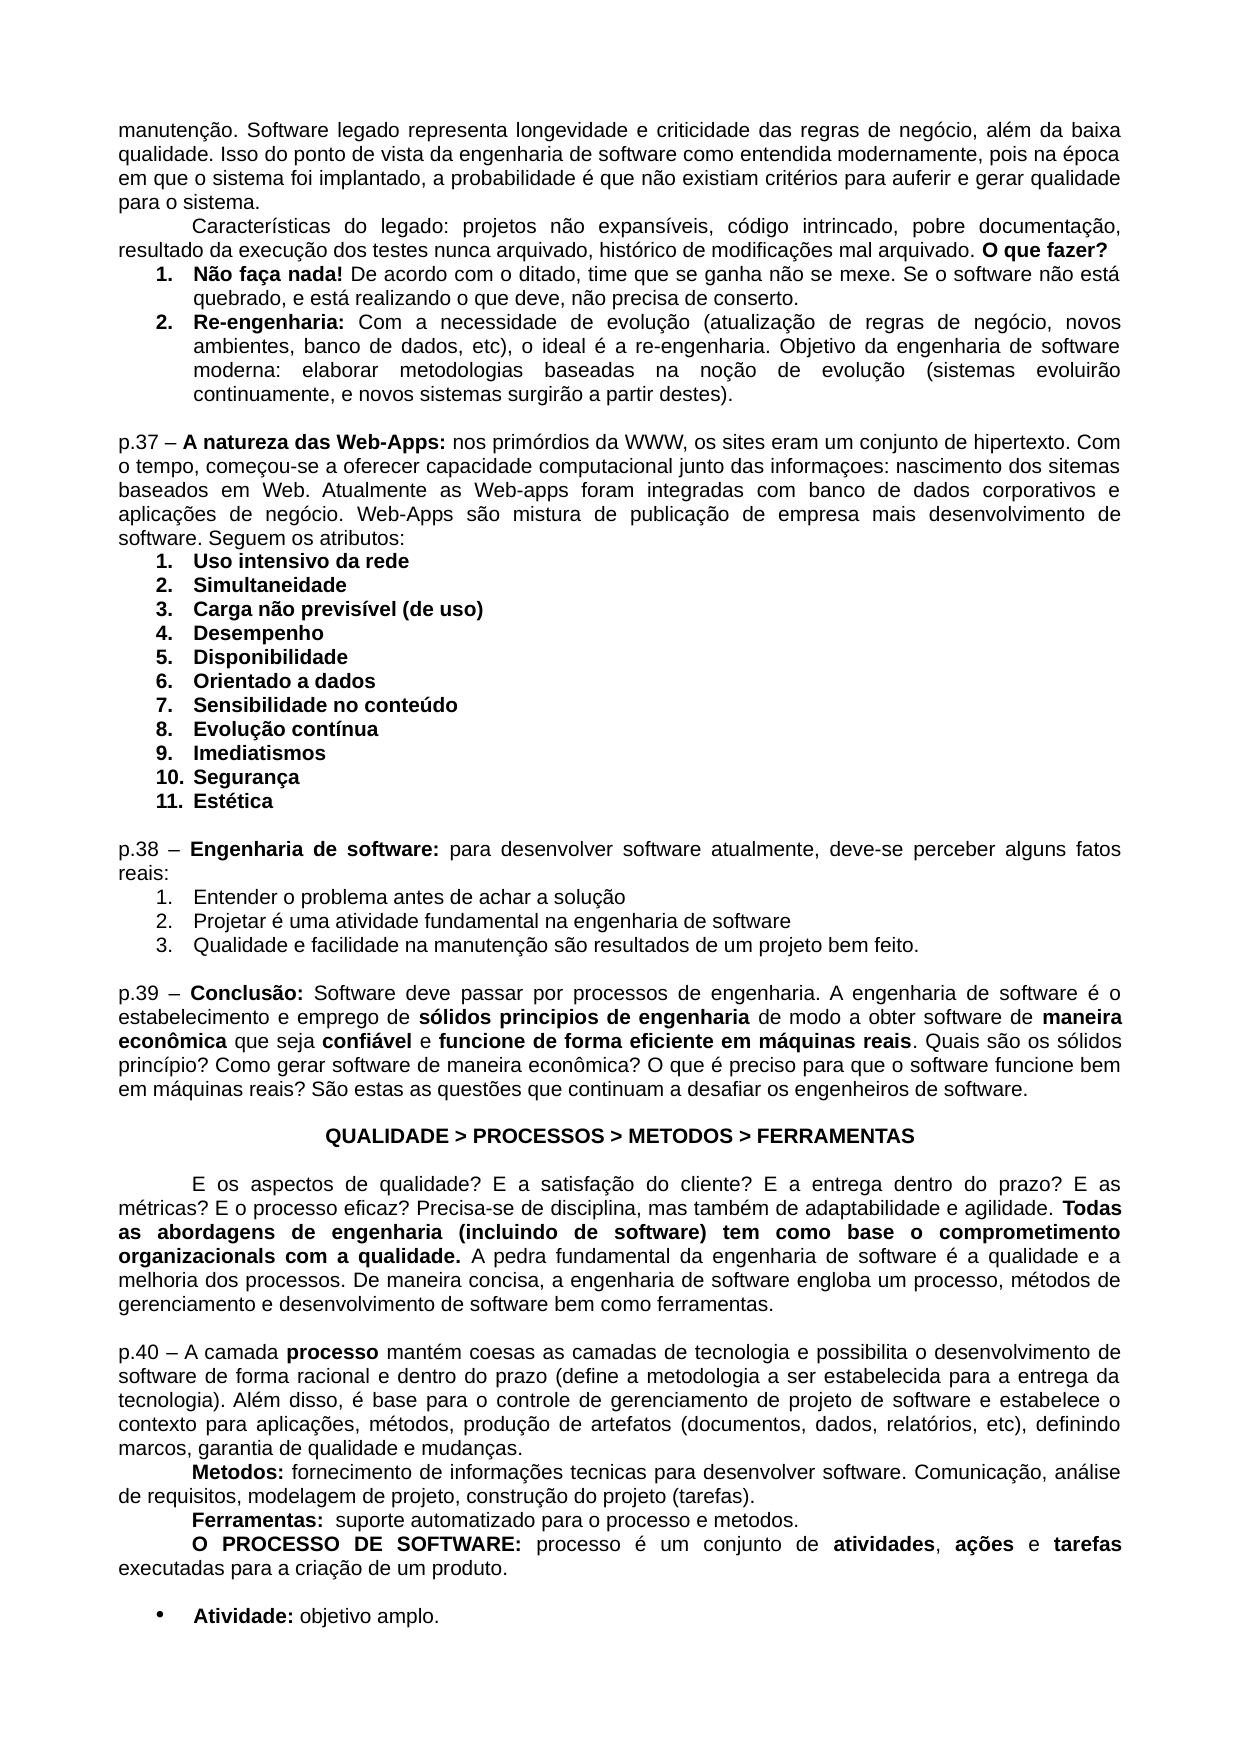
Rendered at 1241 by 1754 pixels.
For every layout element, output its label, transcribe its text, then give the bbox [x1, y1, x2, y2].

text p.37 – A natureza das Web-Apps: nos primórdios da WWW, os sites eram um conjunto de hipertexto. Com o tempo, começou-se a oferecer capacidade computacional junto das informaçoes: nascimento dos sitemas baseados em Web. Atualmente as Web-apps foram integradas com banco de dados corporativos e aplicações de negócio. Web-Apps são mistura de publicação de empresa mais desenvolvimento de software. Seguem os atributos: [118, 429, 1122, 549]
text p.39 – Conclusão: Software deve passar por processos de engenharia. A engenharia de software é o estabelecimento e emprego de sólidos principios de engenharia de modo a obter software de maneira econômica que seja confiável e funcione de forma eficiente em máquinas reais. Quais são os sólidos princípio? Como gerar software de maneira econômica? O que é preciso para que o software funcione bem em máquinas reais? São estas as questões que continuam a desafiar os engenheiros de software. [118, 981, 1122, 1100]
list Segurança [156, 765, 1122, 789]
list Qualidade e facilidade na manutenção são resultados de um projeto bem feito. [156, 933, 1122, 957]
list Orientado a dados [156, 669, 1122, 693]
list Imediatismos [156, 741, 1122, 765]
text E os aspectos de qualidade? E a satisfação do cliente? E a entrega dentro do prazo? E as métricas? E o processo eficaz? Precisa-se de disciplina, mas também de adaptabilidade e agilidade. Todas as abordagens de engenharia (incluindo de software) tem como base o comprometimento organizacionals com a qualidade. A pedra fundamental da engenharia de software é a qualidade e a melhoria dos processos. De maneira concisa, a engenharia de software engloba um processo, métodos de gerenciamento e desenvolvimento de software bem como ferramentas. [118, 1172, 1122, 1316]
list Projetar é uma atividade fundamental na engenharia de software [156, 909, 1122, 933]
list Carga não previsível (de uso) [156, 597, 1122, 621]
list Estética [156, 789, 1122, 813]
text Ferramentas: suporte automatizado para o processo e metodos. [118, 1508, 1122, 1532]
text Metodos: fornecimento de informações tecnicas para desenvolver software. Comunicação, análise de requisitos, modelagem de projeto, construção do projeto (tarefas). [118, 1460, 1122, 1508]
list Uso intensivo da rede [156, 549, 1122, 573]
text p.38 – Engenharia de software: para desenvolver software atualmente, deve-se perceber alguns fatos reais: [118, 837, 1122, 885]
text QUALIDADE > PROCESSOS > METODOS > FERRAMENTAS [118, 1124, 1122, 1148]
list Atividade: objetivo amplo. [156, 1603, 1122, 1628]
list Simultaneidade [156, 573, 1122, 597]
list Disponibilidade [156, 645, 1122, 669]
list Re-engenharia: Com a necessidade de evolução (atualização de regras de negócio, novos ambientes, banco de dados, etc), o ideal é a re-engenharia. Objetivo da engenharia de software moderna: elaborar metodologias baseadas na noção de evolução (sistemas evoluirão continuamente, e novos sistemas surgirão a partir destes). [156, 310, 1122, 406]
text manutenção. Software legado representa longevidade e criticidade das regras de negócio, além da baixa qualidade. Isso do ponto de vista da engenharia de software como entendida modernamente, pois na época em que o sistema foi implantado, a probabilidade é que não existiam critérios para auferir e gerar qualidade para o sistema. [118, 118, 1122, 214]
list Desempenho [156, 621, 1122, 645]
text p.40 – A camada processo mantém coesas as camadas de tecnologia e possibilita o desenvolvimento de software de forma racional e dentro do prazo (define a metodologia a ser estabelecida para a entrega da tecnologia). Além disso, é base para o controle de gerenciamento de projeto de software e estabelece o contexto para aplicações, métodos, produção de artefatos (documentos, dados, relatórios, etc), definindo marcos, garantia de qualidade e mudanças. [118, 1340, 1122, 1460]
list Sensibilidade no conteúdo [156, 693, 1122, 717]
list Entender o problema antes de achar a solução [156, 885, 1122, 909]
list Evolução contínua [156, 717, 1122, 741]
text O PROCESSO DE SOFTWARE: processo é um conjunto de atividades, ações e tarefas executadas para a criação de um produto. [118, 1532, 1122, 1579]
list Não faça nada! De acordo com o ditado, time que se ganha não se mexe. Se o software não está quebrado, e está realizando o que deve, não precisa de conserto. [156, 262, 1122, 310]
text Características do legado: projetos não expansíveis, código intrincado, pobre documentação, resultado da execução dos testes nunca arquivado, histórico de modificações mal arquivado. O que fazer? [118, 214, 1122, 262]
